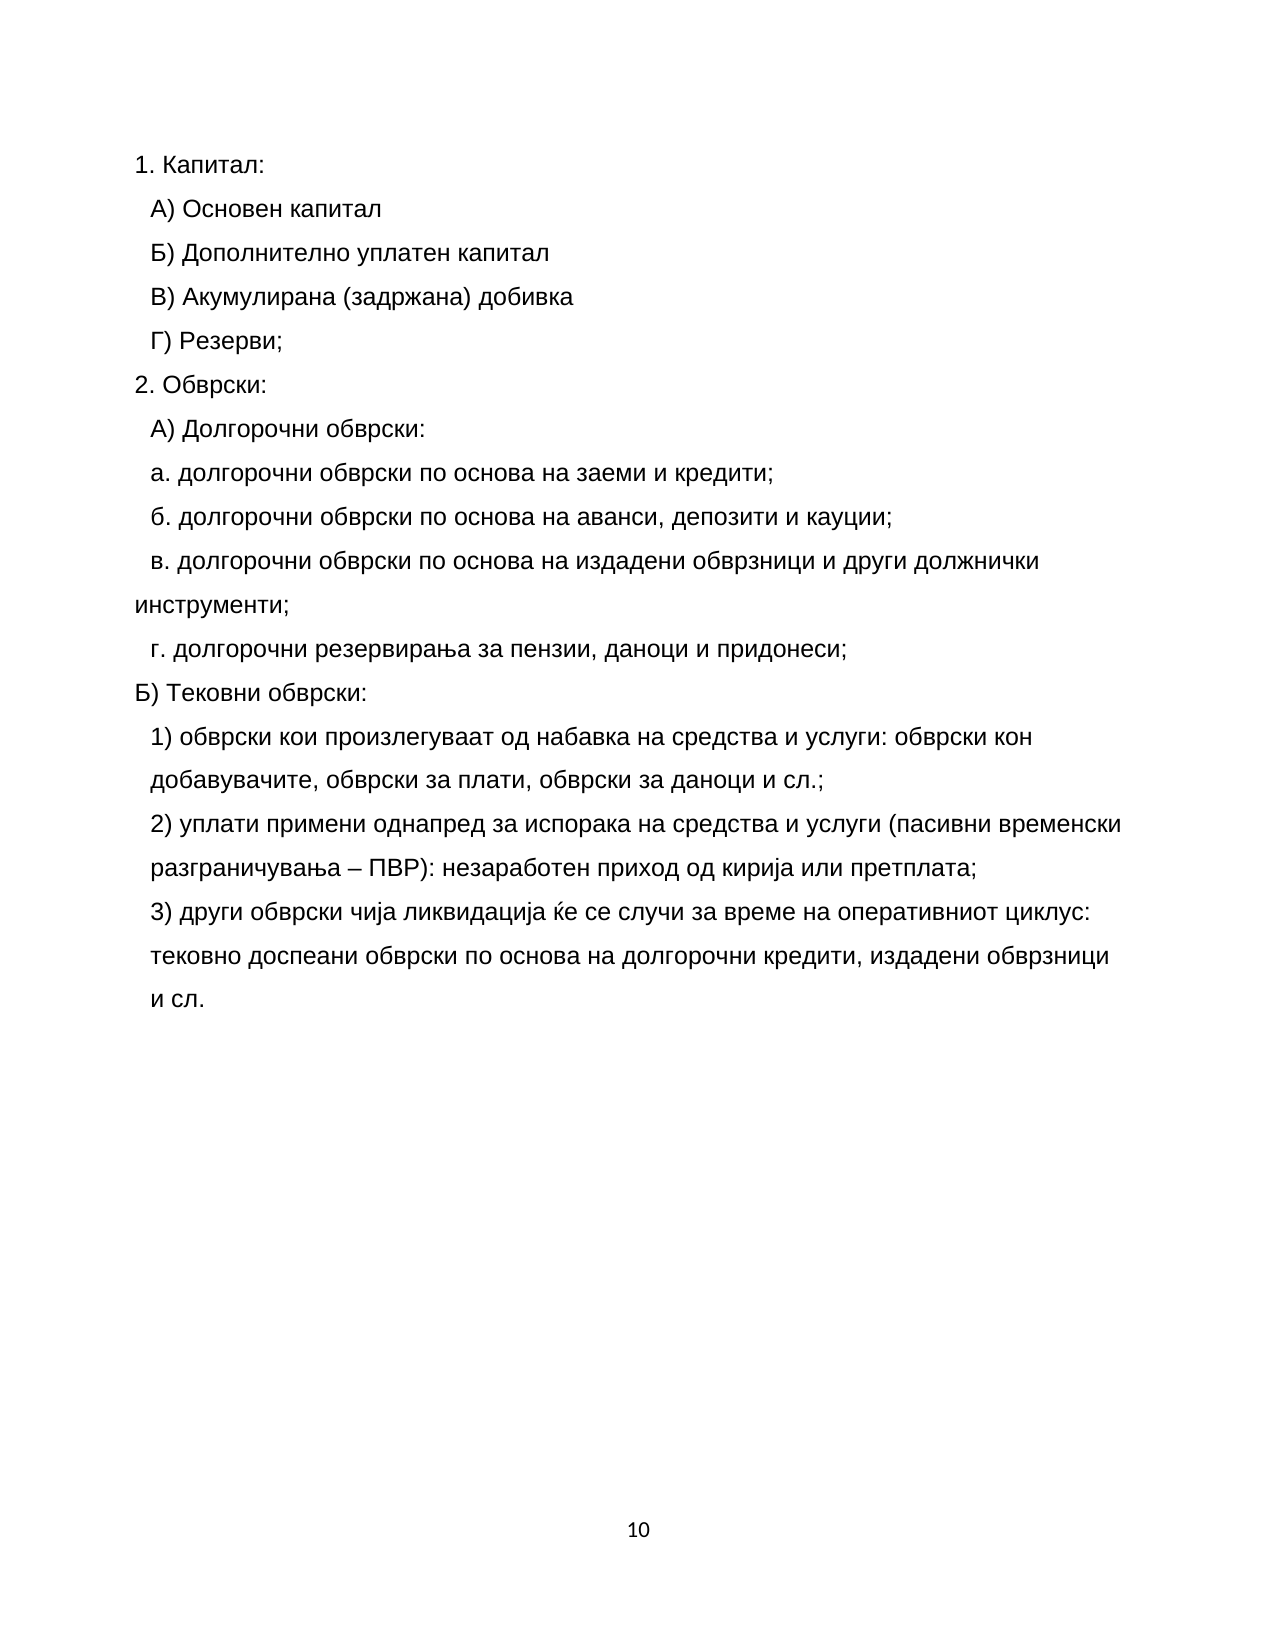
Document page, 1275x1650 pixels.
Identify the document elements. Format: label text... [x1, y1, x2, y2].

text Б) Дополнително уплатен капитал [134, 238, 1126, 267]
text добавувачите, обврски за плати, обврски за даноци и сл.; [134, 765, 1126, 794]
text Г) Резерви; [134, 326, 1126, 354]
text 3) други обврски чија ликвидација ќе се случи за време на оперативниот циклус: [134, 897, 1126, 926]
text разграничувања – ПВР): незаработен приход од кирија или претплата; [134, 853, 1126, 882]
text Б) Тековни обврски: [134, 677, 1126, 706]
text В) Акумулирана (задржана) добивка [134, 282, 1126, 311]
text А) Долгорочни обврски: [134, 414, 1126, 442]
text инструменти; [134, 589, 1126, 618]
text в. долгорочни обврски по основа на издадени обврзници и други должнички [134, 546, 1126, 574]
text б. долгорочни обврски по основа на аванси, депозити и кауции; [134, 502, 1126, 530]
text 2) уплати примени однапред за испорака на средства и услуги (пасивни временски [134, 809, 1126, 838]
text г. долгорочни резервирања за пензии, даноци и придонеси; [134, 633, 1126, 662]
text 1. Капитал: [134, 150, 1126, 179]
text а. долгорочни обврски по основа на заеми и кредити; [134, 458, 1126, 486]
text 2. Обврски: [134, 370, 1126, 398]
text тековно доспеани обврски по основа на долгорочни кредити, издадени обврзници и сл. [134, 941, 1126, 1013]
text А) Основен капитал [134, 194, 1126, 223]
text 1) обврски кои произлегуваат од набавка на средства и услуги: обврски кон [134, 721, 1126, 750]
